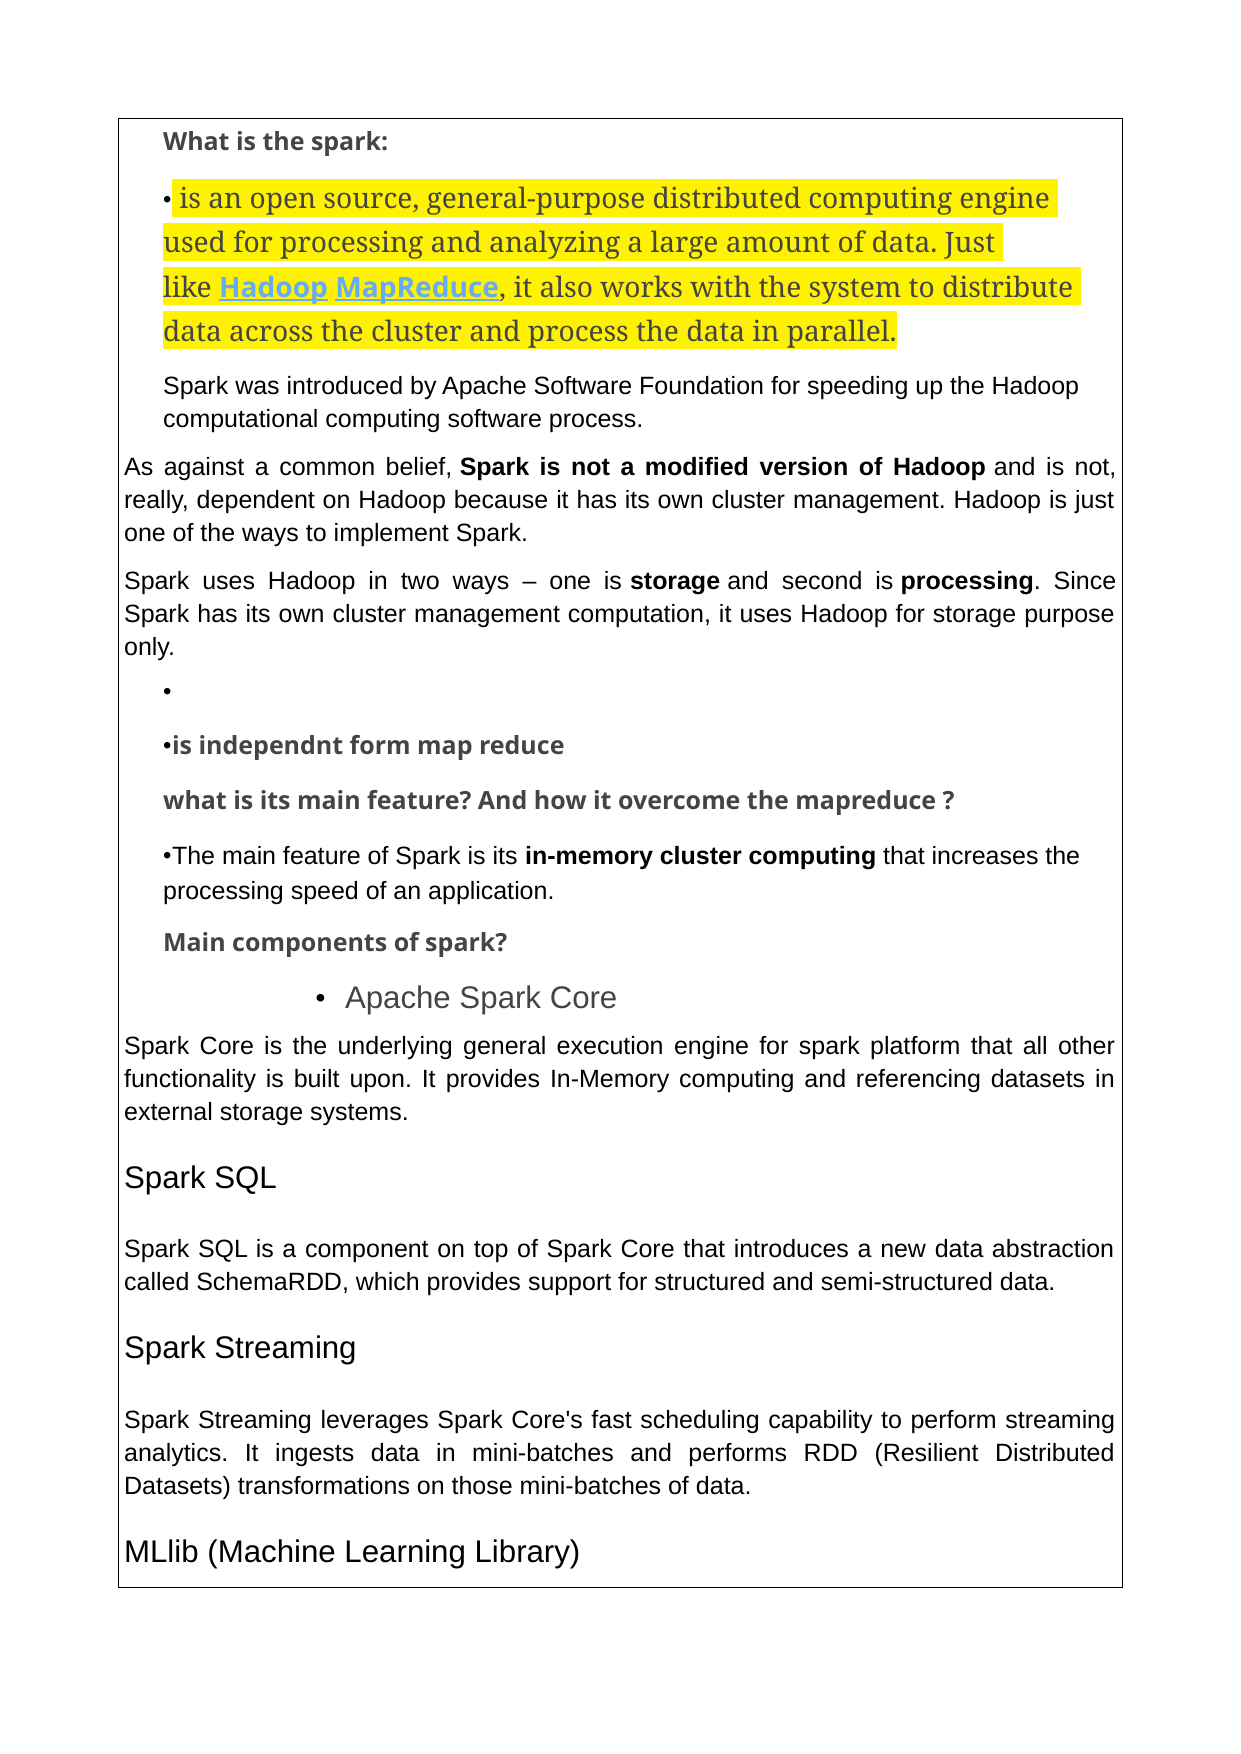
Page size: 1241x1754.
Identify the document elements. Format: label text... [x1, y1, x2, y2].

table_header What is the spark: is an open source, general-purpose distributed computing engine used for processing and analyzing a large amount of data. Just like Hadoop MapReduce, it also works with the system to distribute data across the cluster and process the data in parallel. Spark was introduced by Apache Software Foundation for speeding up the Hadoop computational computing software process. As against a common belief, Spark is not a modified version of Hadoop and is not, really, dependent on Hadoop because it has its own cluster management. Hadoop is just one of the ways to implement Spark. Spark uses Hadoop in two ways – one is storage and second is processing. Since Spark has its own cluster management computation, it uses Hadoop for storage purpose only. is independnt form map reduce what is its main feature? And how it overcome the mapreduce ? The main feature of Spark is its in-memory cluster computing that increases the processing speed of an application. Main components of spark? Apache Spark Core Spark Core is the underlying general execution engine for spark platform that all other functionality is built upon. It provides In-Memory computing and referencing datasets in external storage systems. Spark SQL Spark SQL is a component on top of Spark Core that introduces a new data abstraction called SchemaRDD, which provides support for structured and semi-structured data. Spark Streaming Spark Streaming leverages Spark Core's fast scheduling capability to perform streaming analytics. It ingests data in mini-batches and performs RDD (Resilient Distributed Datasets) transformations on those mini-batches of data. MLlib (Machine Learning Library) [119, 119, 1122, 1587]
